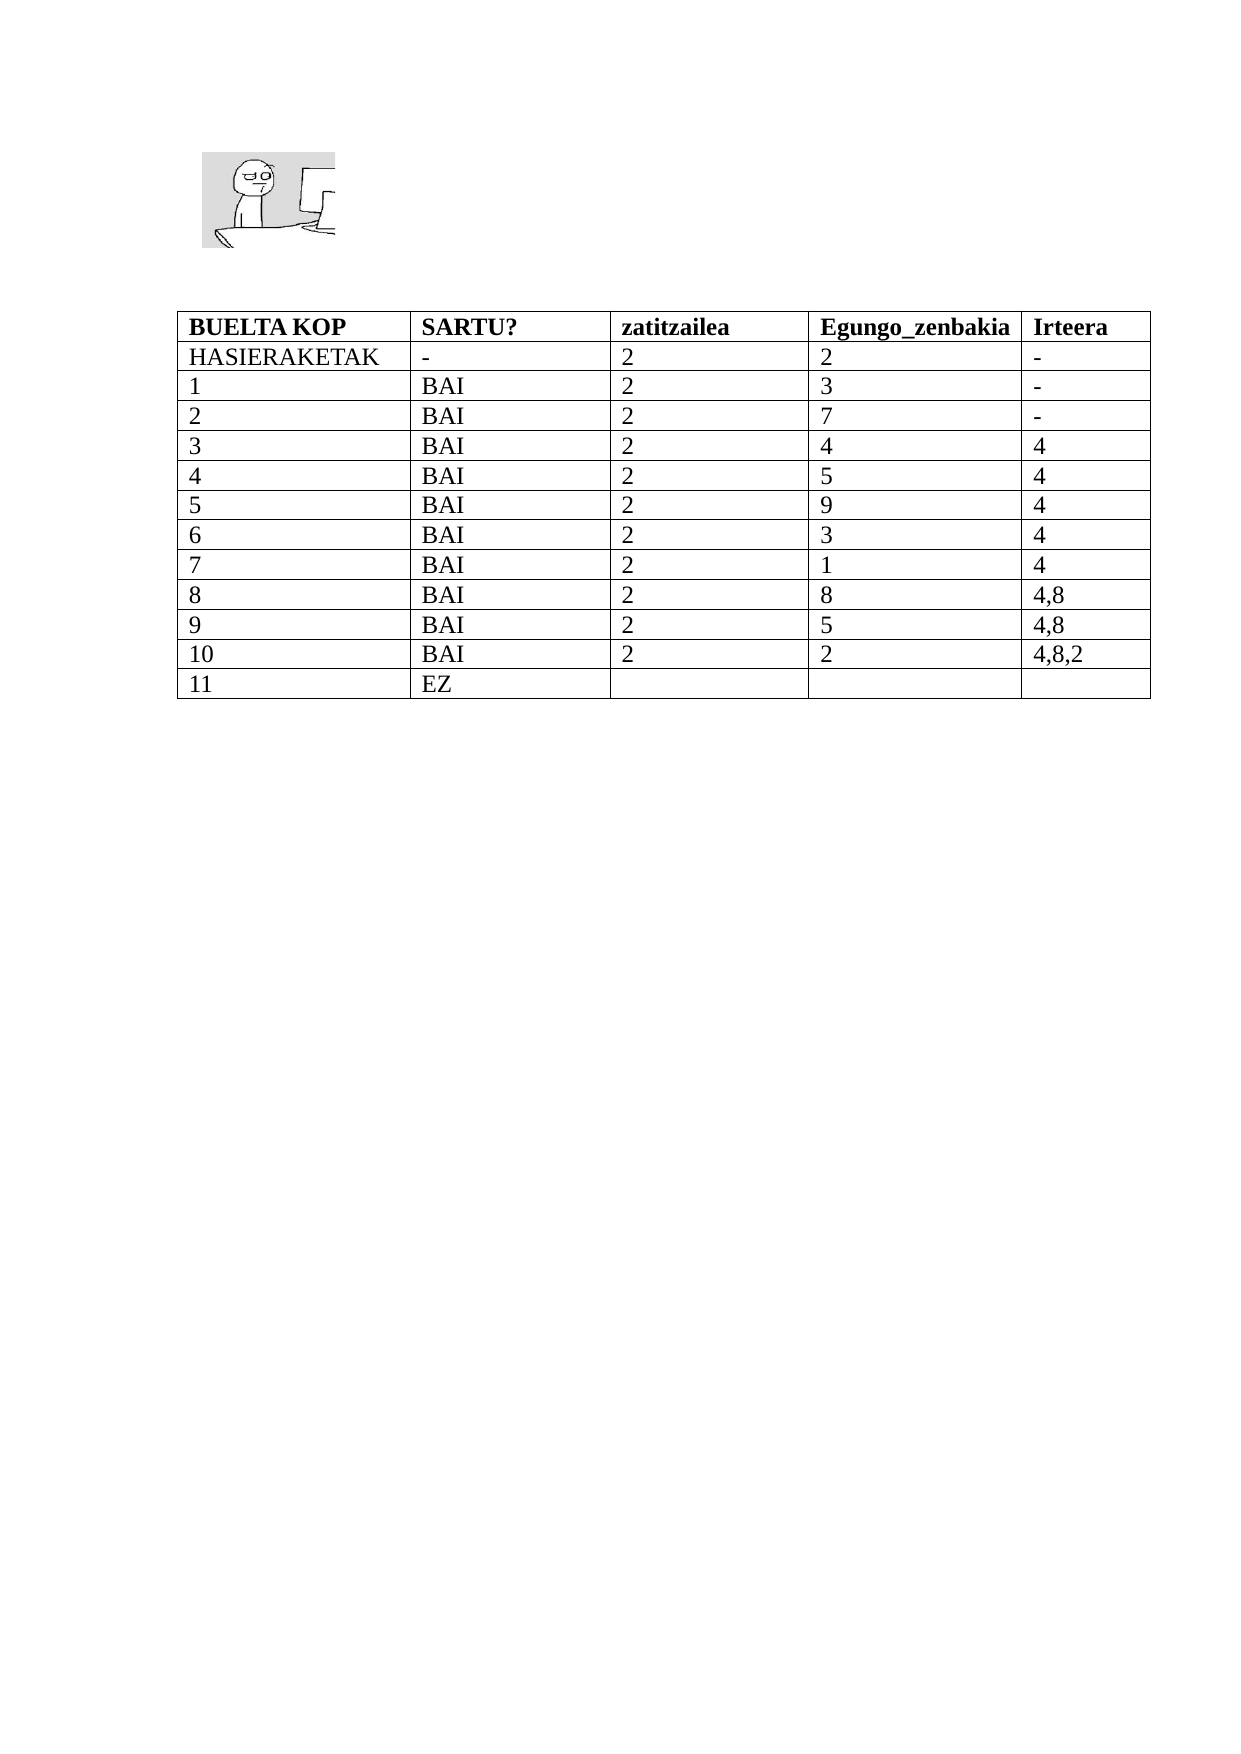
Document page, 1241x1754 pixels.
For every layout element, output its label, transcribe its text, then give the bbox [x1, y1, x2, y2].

table_cell BAI [411, 431, 610, 460]
table_cell BAI [411, 401, 610, 430]
table_cell BAI [411, 520, 610, 549]
table_header zatitzailea [611, 312, 808, 341]
table_cell BAI [411, 461, 610, 489]
table_cell 2 [611, 520, 808, 549]
table_cell 10 [178, 640, 410, 668]
table_cell 4 [1022, 520, 1150, 549]
table_cell 3 [178, 431, 410, 460]
table_cell 11 [178, 669, 410, 698]
table_cell [611, 669, 808, 698]
table_cell 3 [809, 371, 1021, 400]
table_cell 2 [611, 342, 808, 370]
table_cell 2 [611, 401, 808, 430]
table_cell 4 [178, 461, 410, 489]
table_cell 8 [809, 580, 1021, 609]
table_cell 1 [178, 371, 410, 400]
table_cell BAI [411, 491, 610, 519]
table_cell BAI [411, 371, 610, 400]
table_cell 2 [611, 610, 808, 638]
table_cell - [1022, 401, 1150, 430]
table_cell 2 [611, 461, 808, 489]
table_cell - [411, 342, 610, 370]
table_cell BAI [411, 550, 610, 579]
table_cell 2 [611, 431, 808, 460]
table_cell 4 [1022, 431, 1150, 460]
table_cell [1022, 669, 1150, 698]
table_cell EZ [411, 669, 610, 698]
table_cell 2 [611, 580, 808, 609]
table_cell 5 [178, 491, 410, 519]
table_cell 9 [178, 610, 410, 638]
table_cell 4 [1022, 550, 1150, 579]
table_cell BAI [411, 610, 610, 638]
table_cell 4,8 [1022, 580, 1150, 609]
table_cell [809, 669, 1021, 698]
table_cell 2 [611, 491, 808, 519]
table_cell 2 [611, 550, 808, 579]
table_cell 5 [809, 610, 1021, 638]
table_cell 4 [1022, 491, 1150, 519]
table_cell 6 [178, 520, 410, 549]
table_cell - [1022, 371, 1150, 400]
table_cell 2 [809, 640, 1021, 668]
table_header SARTU? [411, 312, 610, 341]
table_cell 4 [809, 431, 1021, 460]
table_header Irteera [1022, 312, 1150, 341]
table_cell 5 [809, 461, 1021, 489]
table_cell 3 [809, 520, 1021, 549]
table_cell 2 [809, 342, 1021, 370]
table_cell 4 [1022, 461, 1150, 489]
table_cell 8 [178, 580, 410, 609]
table_header BUELTA KOP [178, 312, 410, 341]
table_cell 2 [178, 401, 410, 430]
table_cell 2 [611, 640, 808, 668]
table_cell 2 [611, 371, 808, 400]
table_cell BAI [411, 640, 610, 668]
table_cell 4,8,2 [1022, 640, 1150, 668]
table_cell 9 [809, 491, 1021, 519]
table_cell 4,8 [1022, 610, 1150, 638]
table_cell BAI [411, 580, 610, 609]
table_cell 7 [809, 401, 1021, 430]
table_cell 7 [178, 550, 410, 579]
table_cell HASIERAKETAK [178, 342, 410, 370]
table_cell - [1022, 342, 1150, 370]
table_cell 1 [809, 550, 1021, 579]
table_header Egungo_zenbakia [809, 312, 1021, 341]
